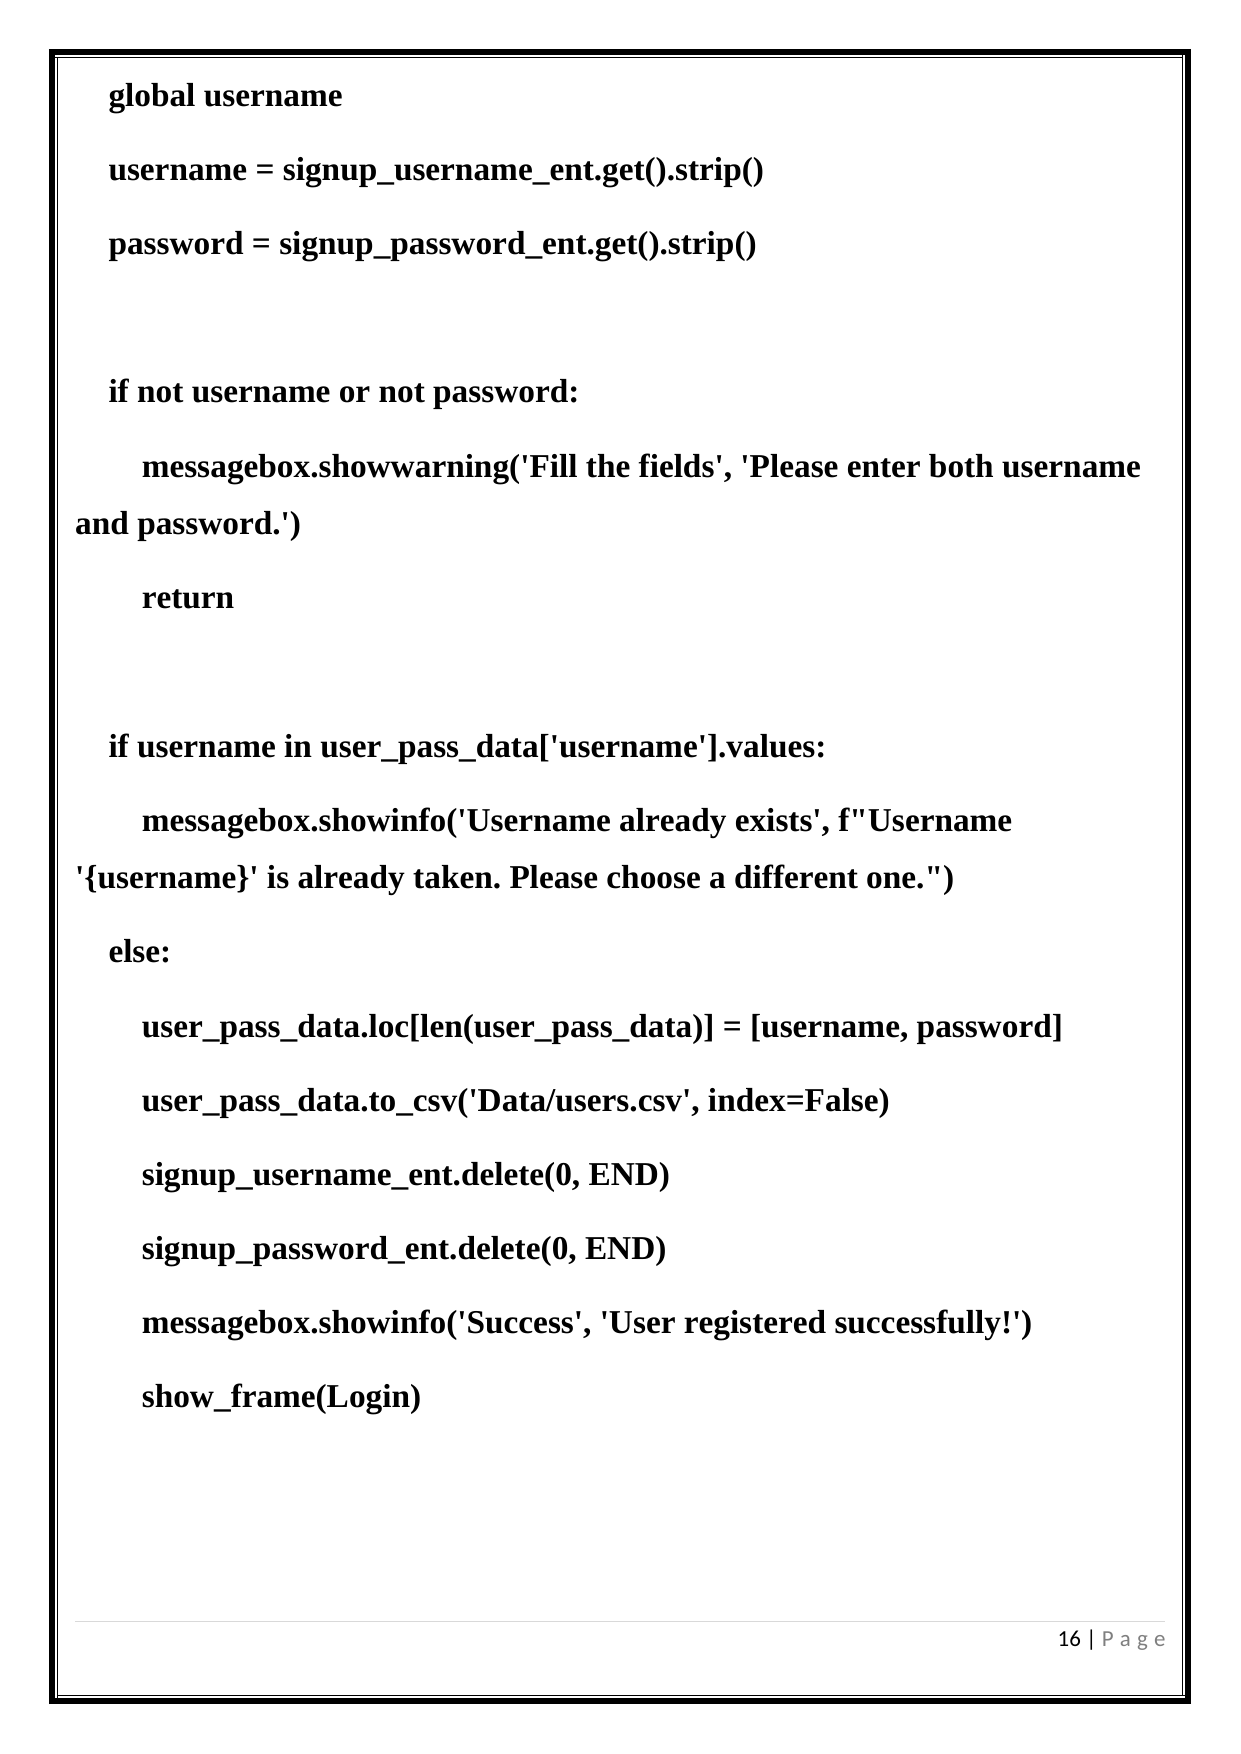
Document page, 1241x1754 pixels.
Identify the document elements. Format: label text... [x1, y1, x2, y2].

text if username in user_pass_data['username'].values: [75, 726, 1165, 764]
text else: [75, 932, 1165, 970]
text signup_password_ent.delete(0, END) [75, 1228, 1165, 1267]
text user_pass_data.loc[len(user_pass_data)] = [username, password] [75, 1006, 1165, 1044]
text return [75, 577, 1165, 616]
text username = signup_username_ent.get().strip() [75, 149, 1165, 187]
text if not username or not password: [75, 372, 1165, 410]
text user_pass_data.to_csv('Data/users.csv', index=False) [75, 1080, 1165, 1118]
text messagebox.showinfo('Success', 'User registered successfully!') [75, 1302, 1165, 1341]
text messagebox.showinfo('Username already exists', f"Username '{username}' is already taken. Please choose a different one.") [75, 800, 1165, 896]
text global username [75, 75, 1165, 113]
text messagebox.showwarning('Fill the fields', 'Please enter both username and password.') [75, 446, 1165, 542]
text signup_username_ent.delete(0, END) [75, 1154, 1165, 1192]
text password = signup_password_ent.get().strip() [75, 223, 1165, 262]
text show_frame(Login) [75, 1377, 1165, 1415]
